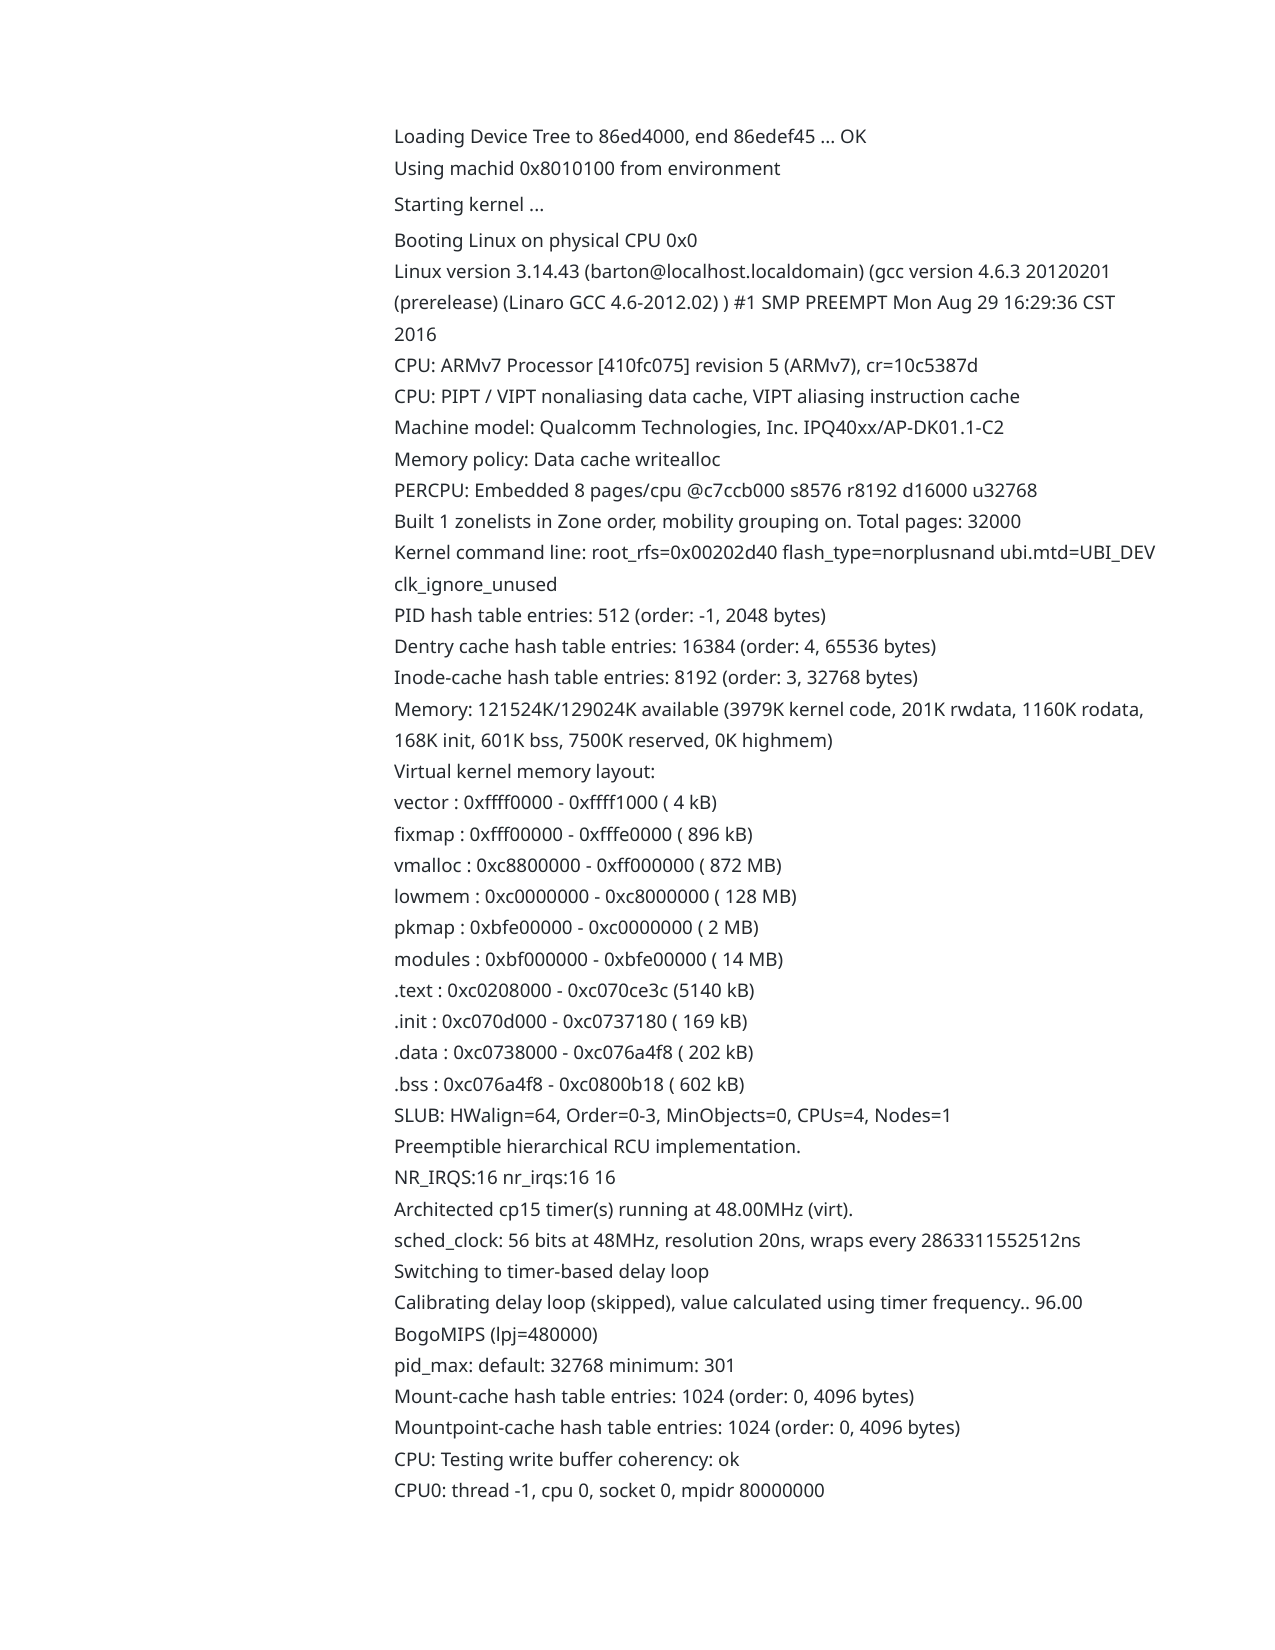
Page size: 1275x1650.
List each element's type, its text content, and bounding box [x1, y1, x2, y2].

table_cell [118, 971, 394, 1003]
table_cell Built 1 zonelists in Zone order, mobility grouping on. Total pages: 32000 [394, 503, 1157, 534]
table_cell Preemptible hierarchical RCU implementation. [394, 1128, 1157, 1159]
table_cell [118, 149, 394, 181]
table_cell Using machid 0x8010100 from environment [394, 149, 1157, 181]
table_cell Inode-cache hash table entries: 8192 (order: 3, 32768 bytes) [394, 659, 1157, 690]
table_cell NR_IRQS:16 nr_irqs:16 16 [394, 1159, 1157, 1190]
table_cell [118, 1440, 394, 1471]
table_cell [118, 185, 394, 217]
table_cell [118, 1253, 394, 1284]
table_cell PERCPU: Embedded 8 pages/cpu @c7ccb000 s8576 r8192 d16000 u32768 [394, 471, 1157, 503]
table_cell [118, 346, 394, 378]
table_cell Mountpoint-cache hash table entries: 1024 (order: 0, 4096 bytes) [394, 1409, 1157, 1440]
table_cell PID hash table entries: 512 (order: -1, 2048 bytes) [394, 596, 1157, 628]
table_cell Virtual kernel memory layout: [394, 753, 1157, 784]
table_cell Machine model: Qualcomm Technologies, Inc. IPQ40xx/AP-DK01.1-C2 [394, 409, 1157, 440]
table_cell pkmap : 0xbfe00000 - 0xc0000000 ( 2 MB) [394, 909, 1157, 940]
table_cell Calibrating delay loop (skipped), value calculated using timer frequency.. 96.00 BogoMIPS (lpj=480000) [394, 1284, 1157, 1346]
table_cell [118, 784, 394, 815]
table_cell vector : 0xffff0000 - 0xffff1000 ( 4 kB) [394, 784, 1157, 815]
table_cell [118, 221, 394, 253]
table_cell [118, 1346, 394, 1378]
table_cell [118, 1065, 394, 1096]
table_cell [118, 815, 394, 846]
table_cell [118, 1034, 394, 1065]
table_cell [118, 1409, 394, 1440]
table_cell [118, 846, 394, 878]
table_cell [118, 1284, 394, 1346]
table_cell Kernel command line: root_rfs=0x00202d40 flash_type=norplusnand ubi.mtd=UBI_DEV clk_ignore_unused [394, 534, 1157, 596]
table_cell [118, 1003, 394, 1034]
table_cell [118, 628, 394, 659]
table_cell Switching to timer-based delay loop [394, 1253, 1157, 1284]
table_cell [118, 1159, 394, 1190]
table_cell modules : 0xbf000000 - 0xbfe00000 ( 14 MB) [394, 940, 1157, 971]
table_cell [118, 181, 394, 185]
table_cell sched_clock: 56 bits at 48MHz, resolution 20ns, wraps every 2863311552512ns [394, 1221, 1157, 1253]
table_cell [118, 378, 394, 409]
table_cell SLUB: HWalign=64, Order=0-3, MinObjects=0, CPUs=4, Nodes=1 [394, 1096, 1157, 1128]
table_cell [118, 878, 394, 909]
table_cell [118, 659, 394, 690]
table_cell Loading Device Tree to 86ed4000, end 86edef45 ... OK [394, 118, 1157, 149]
table_cell [394, 217, 1157, 221]
table_cell [118, 909, 394, 940]
table_cell [118, 940, 394, 971]
table_cell [118, 1128, 394, 1159]
table_cell [118, 409, 394, 440]
table_cell pid_max: default: 32768 minimum: 301 [394, 1346, 1157, 1378]
table_cell vmalloc : 0xc8800000 - 0xff000000 ( 872 MB) [394, 846, 1157, 878]
table_cell lowmem : 0xc0000000 - 0xc8000000 ( 128 MB) [394, 878, 1157, 909]
table_cell .data : 0xc0738000 - 0xc076a4f8 ( 202 kB) [394, 1034, 1157, 1065]
table_cell [118, 534, 394, 596]
table_cell Starting kernel ... [394, 185, 1157, 217]
table_cell Dentry cache hash table entries: 16384 (order: 4, 65536 bytes) [394, 628, 1157, 659]
table_cell [118, 1096, 394, 1128]
table_cell Mount-cache hash table entries: 1024 (order: 0, 4096 bytes) [394, 1378, 1157, 1409]
table_cell .text : 0xc0208000 - 0xc070ce3c (5140 kB) [394, 971, 1157, 1003]
table_cell fixmap : 0xfff00000 - 0xfffe0000 ( 896 kB) [394, 815, 1157, 846]
table_cell [118, 217, 394, 221]
table_cell [118, 596, 394, 628]
table_cell Architected cp15 timer(s) running at 48.00MHz (virt). [394, 1190, 1157, 1221]
table_cell Memory: 121524K/129024K available (3979K kernel code, 201K rwdata, 1160K rodata, 168K init, 601K bss, 7500K reserved, 0K highmem) [394, 690, 1157, 753]
table_cell [118, 471, 394, 503]
table_cell [118, 1221, 394, 1253]
table_cell [118, 690, 394, 753]
table_cell [118, 118, 394, 149]
table_cell .bss : 0xc076a4f8 - 0xc0800b18 ( 602 kB) [394, 1065, 1157, 1096]
table_cell [118, 253, 394, 346]
table_cell Linux version 3.14.43 (barton@localhost.localdomain) (gcc version 4.6.3 20120201 (prerelease) (Linaro GCC 4.6-2012.02) ) #1 SMP PREEMPT Mon Aug 29 16:29:36 CST 2016 [394, 253, 1157, 346]
table_cell [394, 181, 1157, 185]
table_cell CPU: Testing write buffer coherency: ok [394, 1440, 1157, 1471]
table_cell [118, 753, 394, 784]
table_cell [118, 1378, 394, 1409]
table_cell .init : 0xc070d000 - 0xc0737180 ( 169 kB) [394, 1003, 1157, 1034]
table_cell Memory policy: Data cache writealloc [394, 440, 1157, 471]
table_cell [118, 503, 394, 534]
table_cell CPU: PIPT / VIPT nonaliasing data cache, VIPT aliasing instruction cache [394, 378, 1157, 409]
table_cell [118, 440, 394, 471]
table_cell [118, 1190, 394, 1221]
table_cell CPU0: thread -1, cpu 0, socket 0, mpidr 80000000 [394, 1471, 1157, 1503]
table_cell [118, 1471, 394, 1503]
table_cell CPU: ARMv7 Processor [410fc075] revision 5 (ARMv7), cr=10c5387d [394, 346, 1157, 378]
table_cell Booting Linux on physical CPU 0x0 [394, 221, 1157, 253]
